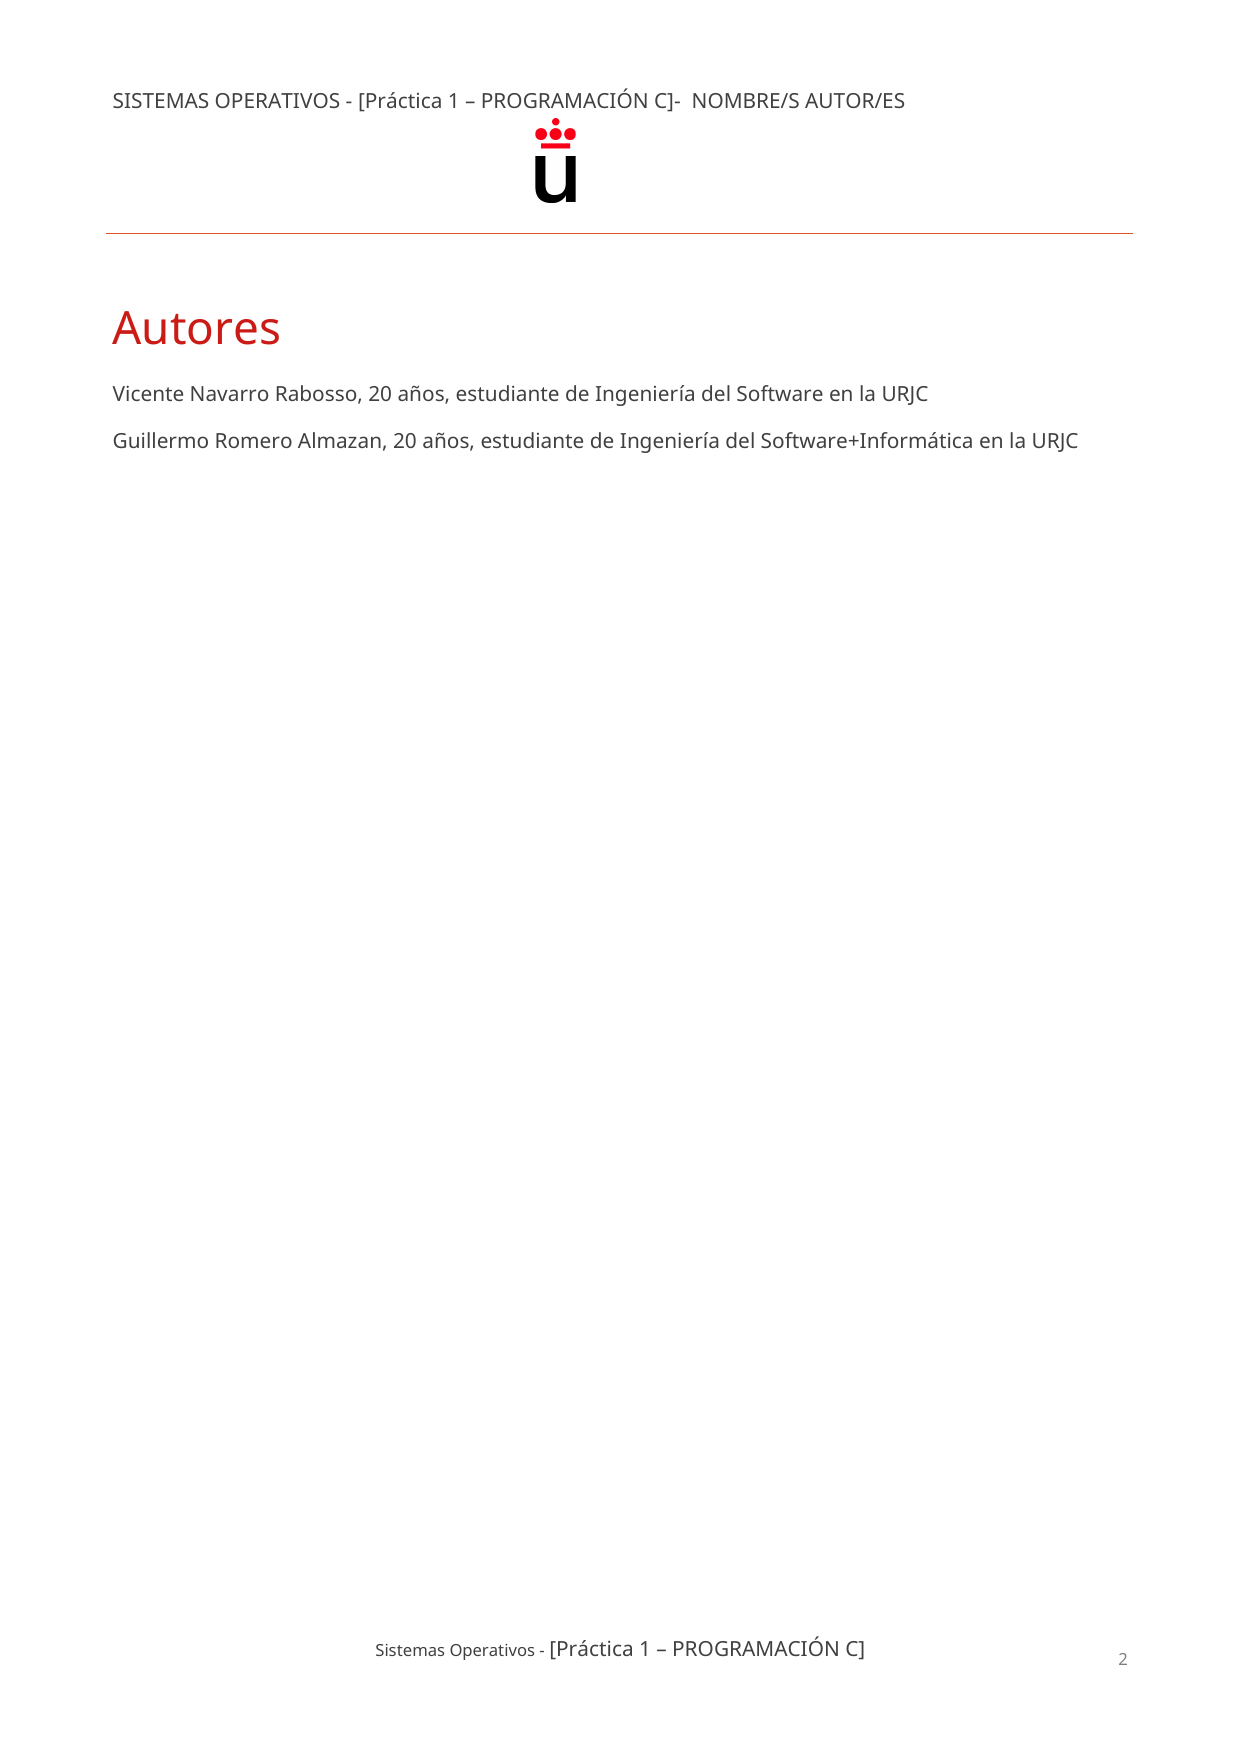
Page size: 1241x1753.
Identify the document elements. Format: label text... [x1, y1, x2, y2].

text Vicente Navarro Rabosso, 20 años, estudiante de Ingeniería del Software en la URJC [112, 379, 1128, 408]
text Guillermo Romero Almazan, 20 años, estudiante de Ingeniería del Software+Informática en la URJC [112, 427, 1128, 455]
subtitle Autores [112, 295, 1128, 358]
picture [535, 118, 576, 203]
